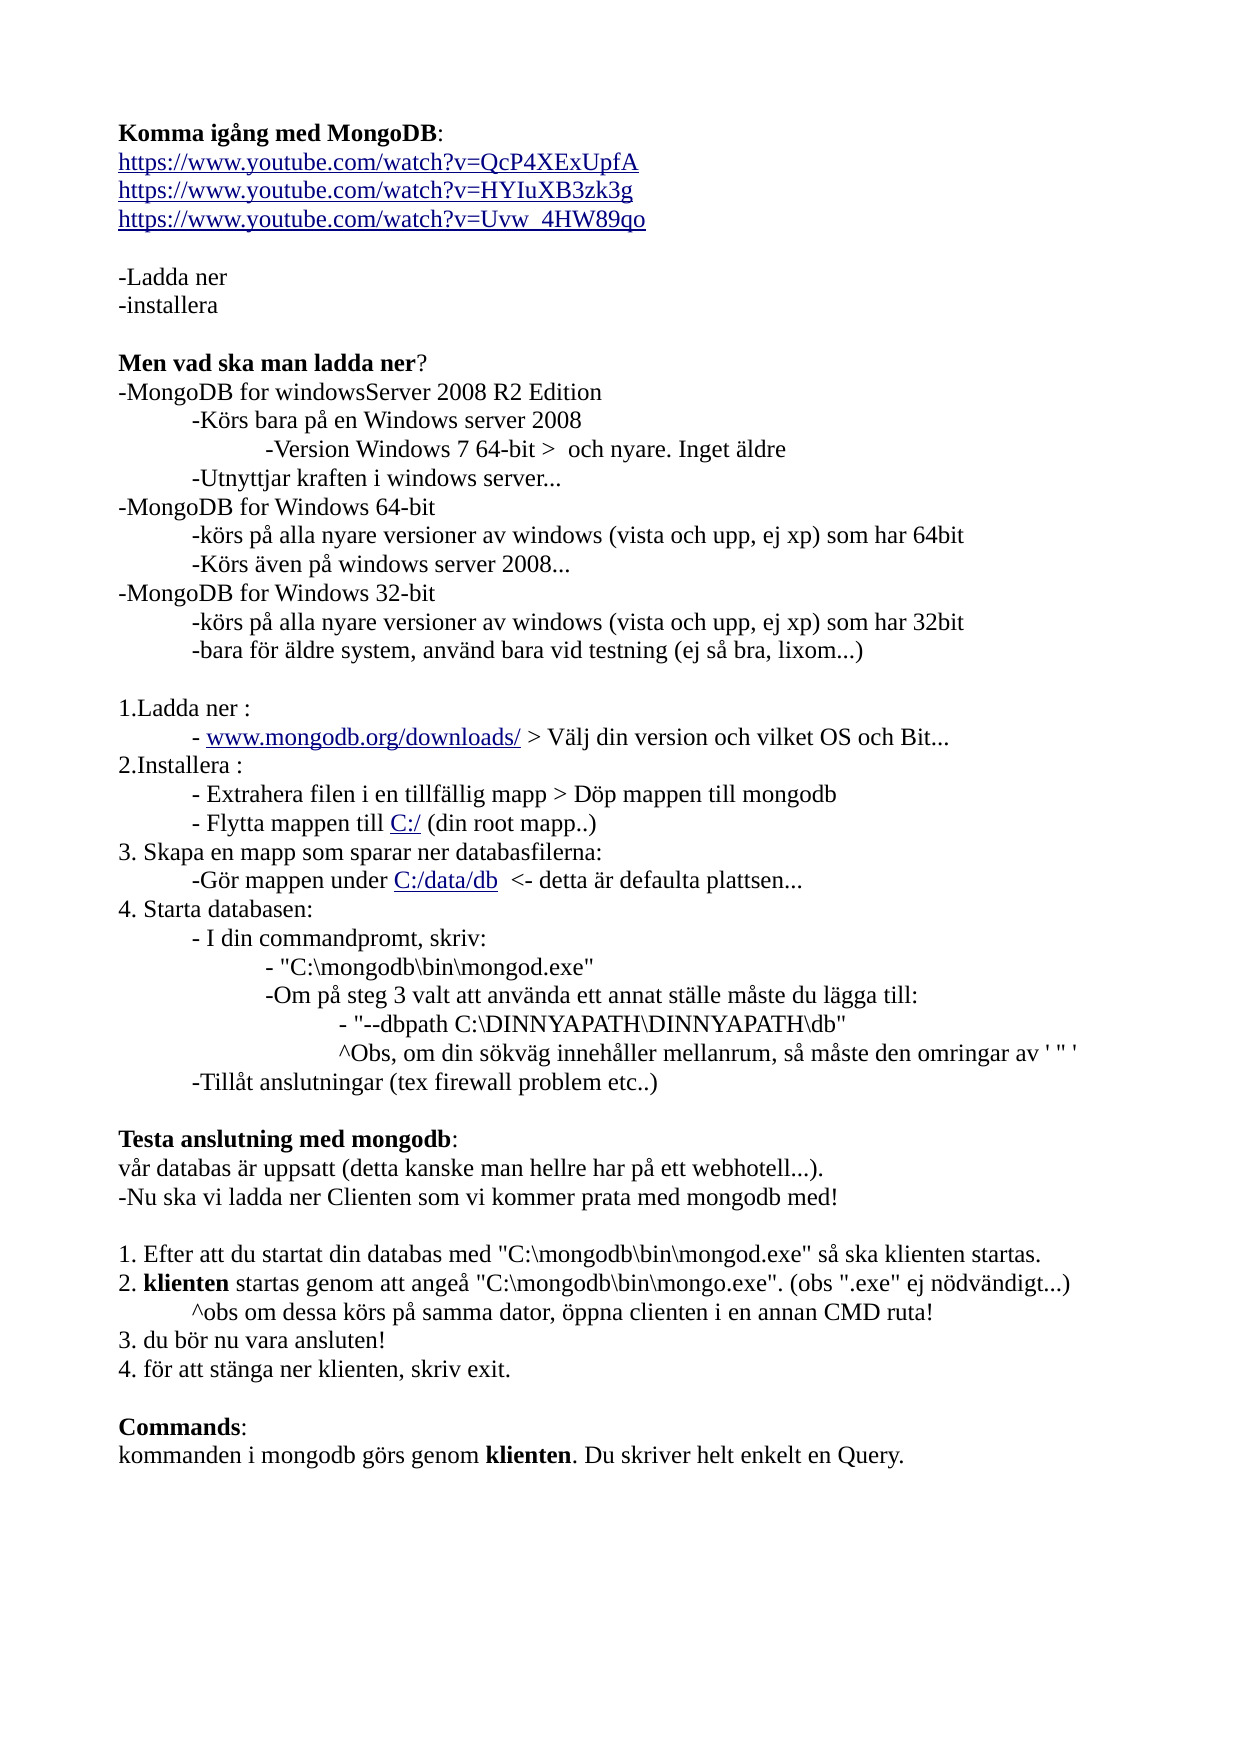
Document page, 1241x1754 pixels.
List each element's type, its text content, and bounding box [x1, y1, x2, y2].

text - www.mongodb.org/downloads/ > Välj din version och vilket OS och Bit... 2.Installera : [118, 722, 1122, 779]
text kommanden i mongodb görs genom klienten. Du skriver helt enkelt en Query. [118, 1441, 1122, 1469]
text Commands: [118, 1412, 1122, 1441]
text -körs på alla nyare versioner av windows (vista och upp, ej xp) som har 64bit -Körs även på windows server 2008... -MongoDB for Windows 32-bit [118, 521, 1122, 607]
text 3. Skapa en mapp som sparar ner databasfilerna: -Gör mappen under C:/data/db <- detta är defaulta plattsen... 4. Starta databasen: [118, 837, 1122, 923]
text - Extrahera filen i en tillfällig mapp > Döp mappen till mongodb [118, 779, 1122, 808]
text -bara för äldre system, använd bara vid testning (ej så bra, lixom...) [118, 636, 1122, 664]
text - Flytta mappen till C:/ (din root mapp..) [118, 808, 1122, 837]
text -körs på alla nyare versioner av windows (vista och upp, ej xp) som har 32bit [118, 607, 1122, 636]
text - I din commandpromt, skriv: - "C:\mongodb\bin\mongod.exe" -Om på steg 3 valt att använda ett annat ställe måste du lägga till: - "--dbpath C:\DINNYAPATH\DINNYAPATH\db" ^Obs, om din sökväg innehåller mellanrum, så måste den omringar av ' " ' -Tillåt anslutningar (tex firewall problem etc..) [118, 923, 1122, 1124]
text Komma igång med MongoDB: https://www.youtube.com/watch?v=QcP4XExUpfA https://www.youtube.com/watch?v=HYIuXB3zk3g https://www.youtube.com/watch?v=Uvw_4HW89qo [118, 118, 1122, 233]
text -Körs bara på en Windows server 2008 -Version Windows 7 64-bit > och nyare. Inget äldre -Utnyttjar kraften i windows server... -MongoDB for Windows 64-bit [118, 406, 1122, 521]
text -Ladda ner [118, 262, 1122, 291]
text 1.Ladda ner : [118, 693, 1122, 722]
text -installera Men vad ska man ladda ner? -MongoDB for windowsServer 2008 R2 Edition [118, 291, 1122, 406]
text Testa anslutning med mongodb: vår databas är uppsatt (detta kanske man hellre har på ett webhotell...). -Nu ska vi ladda ner Clienten som vi kommer prata med mongodb med! [118, 1124, 1122, 1211]
text 1. Efter att du startat din databas med "C:\mongodb\bin\mongod.exe" så ska klienten startas. 2. klienten startas genom att angeå "C:\mongodb\bin\mongo.exe". (obs ".exe" ej nödvändigt...) ^obs om dessa körs på samma dator, öppna clienten i en annan CMD ruta! 3. du bör nu vara ansluten! 4. för att stänga ner klienten, skriv exit. [118, 1239, 1122, 1412]
